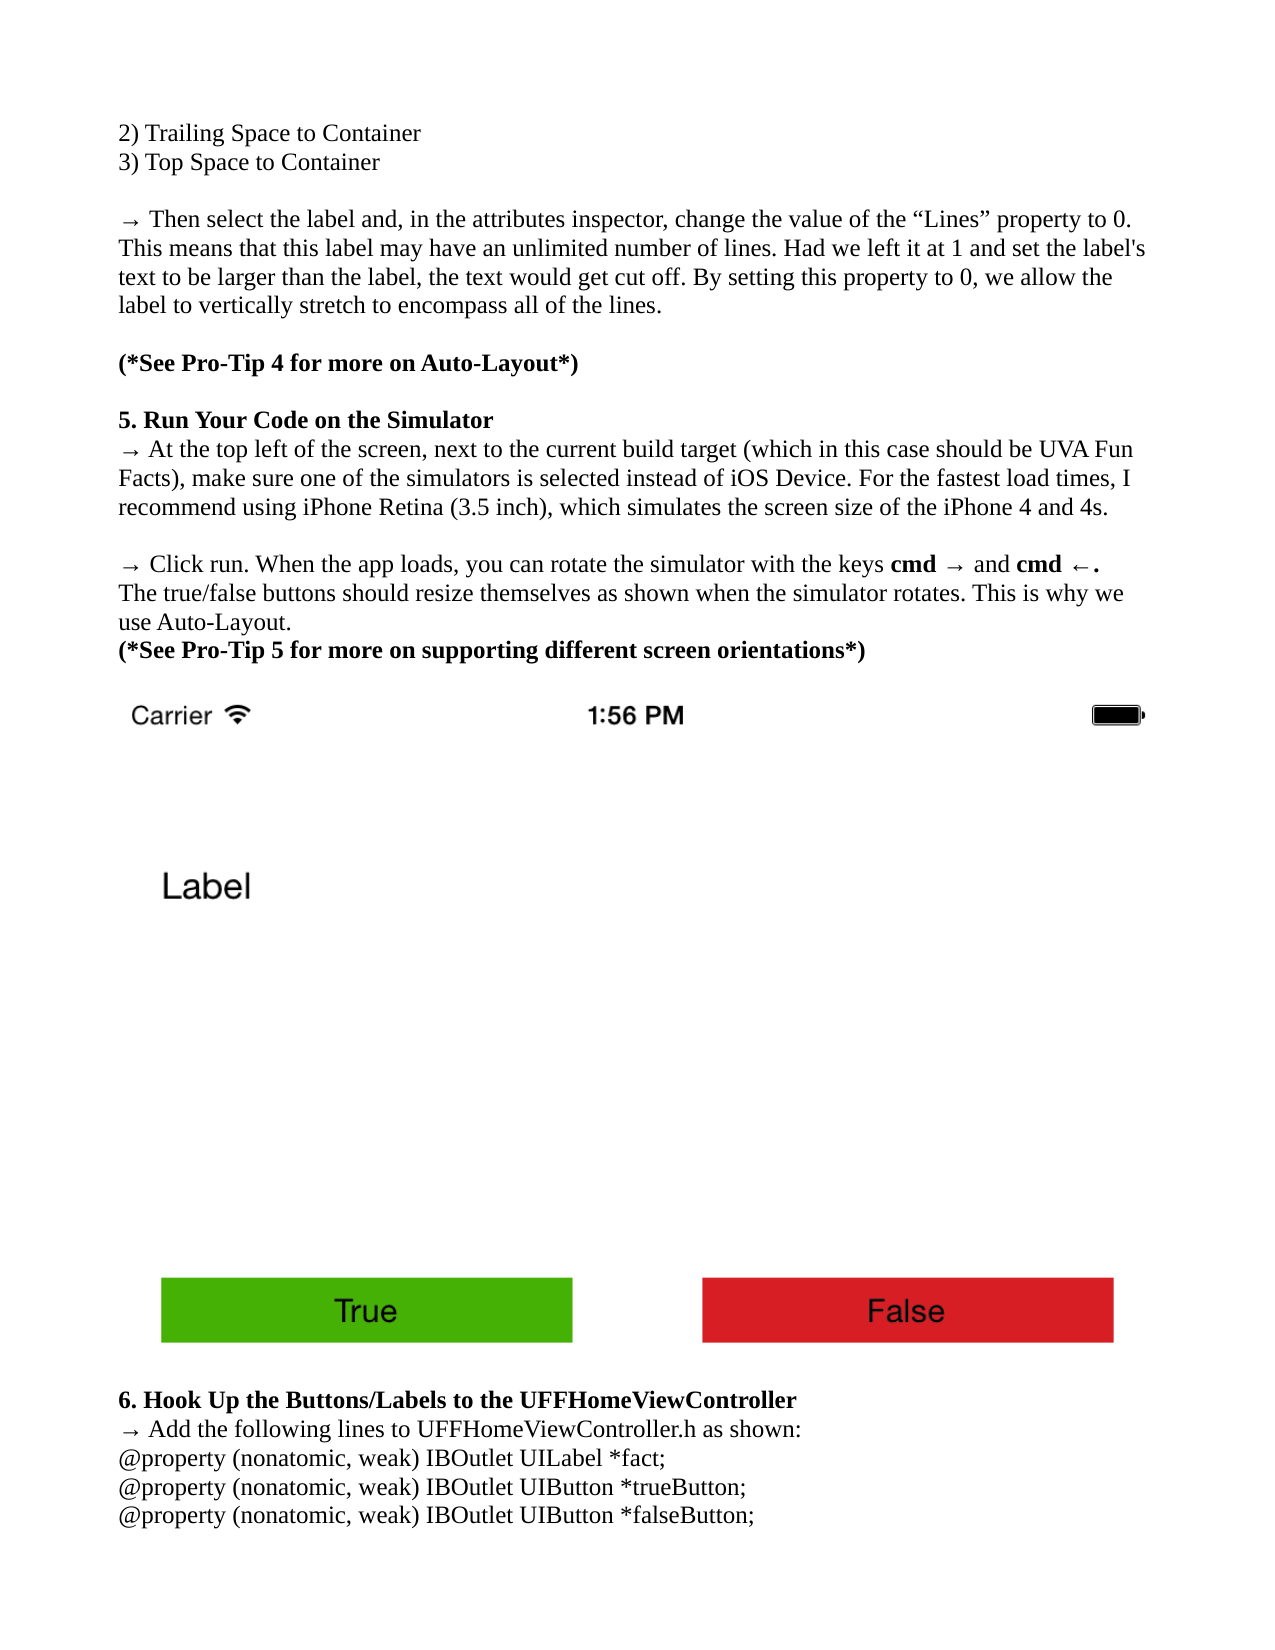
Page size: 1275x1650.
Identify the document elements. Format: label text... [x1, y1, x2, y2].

text @property (nonatomic, weak) IBOutlet UILabel *fact; [118, 1443, 1157, 1472]
text 2) Trailing Space to Container [118, 118, 1157, 147]
text (*See Pro-Tip 4 for more on Auto-Layout*) [118, 348, 1157, 377]
text → At the top left of the screen, next to the current build target (which in this case should be UVA Fun Facts), make sure one of the simulators is selected instead of iOS Device. For the fastest load times, I recommend using iPhone Retina (3.5 inch), which simulates the screen size of the iPhone 4 and 4s. [118, 434, 1157, 521]
text (*See Pro-Tip 5 for more on supporting different screen orientations*) [118, 636, 1157, 664]
text → Click run. When the app loads, you can rotate the simulator with the keys cmd → and cmd ←. [118, 549, 1157, 578]
text The true/false buttons should resize themselves as shown when the simulator rotates. This is why we use Auto-Layout. [118, 578, 1157, 636]
text → Then select the label and, in the attributes inspector, change the value of the “Lines” property to 0. This means that this label may have an unlimited number of lines. Had we left it at 1 and set the label's text to be larger than the label, the text would get cut off. By setting this property to 0, we allow the label to vertically stretch to encompass all of the lines. [118, 204, 1157, 319]
text 6. Hook Up the Buttons/Labels to the UFFHomeViewController [118, 1386, 1157, 1414]
text 3) Top Space to Container [118, 147, 1157, 176]
text → Add the following lines to UFFHomeViewController.h as shown: [118, 1414, 1157, 1443]
picture [118, 693, 1157, 1386]
text 5. Run Your Code on the Simulator [118, 406, 1157, 434]
text @property (nonatomic, weak) IBOutlet UIButton *falseButton; [118, 1501, 1157, 1529]
text @property (nonatomic, weak) IBOutlet UIButton *trueButton; [118, 1472, 1157, 1501]
